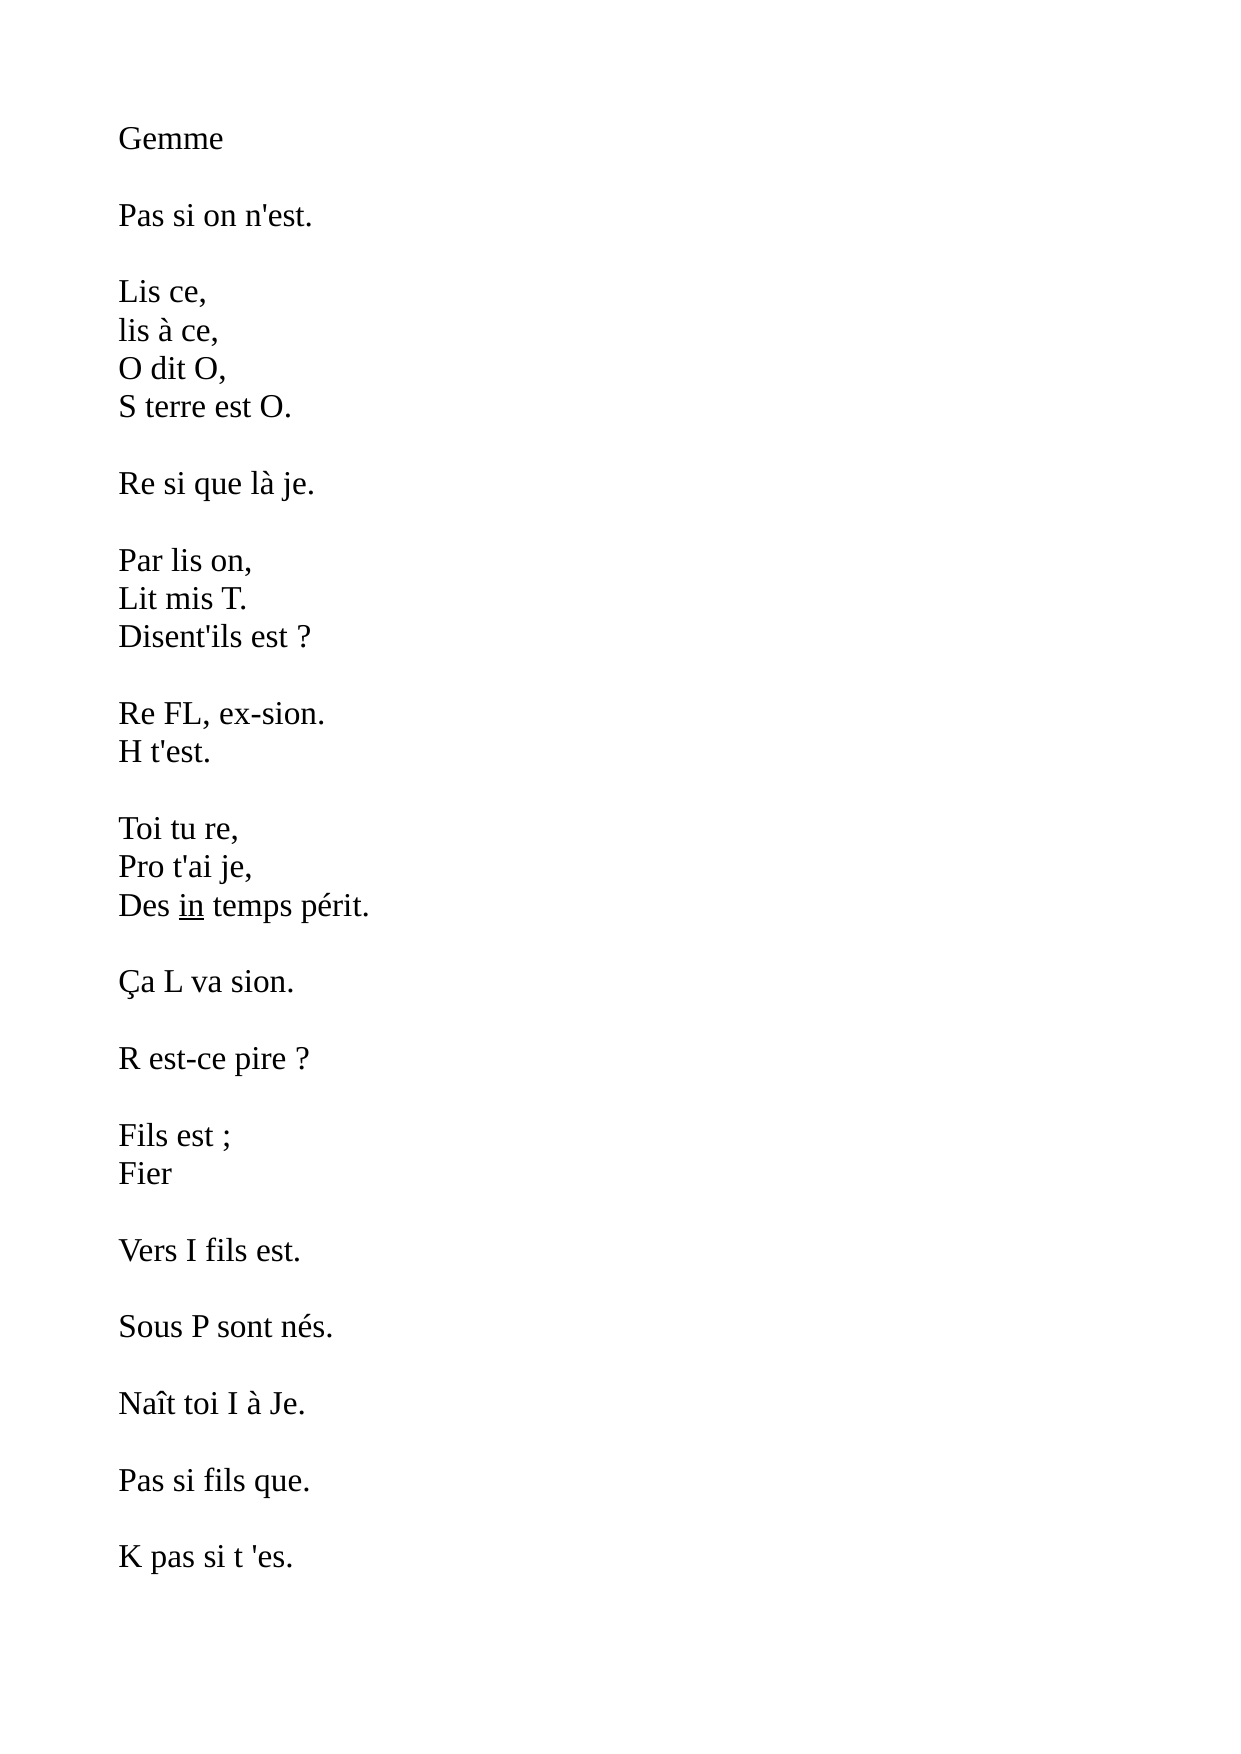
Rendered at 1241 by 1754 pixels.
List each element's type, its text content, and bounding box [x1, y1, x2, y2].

text Vers I fils est. [118, 1230, 1122, 1268]
text Pro t'ai je, [118, 846, 1122, 885]
text Ça L va sion. [118, 961, 1122, 1000]
text Gemme [118, 118, 1122, 156]
text Pas si fils que. [118, 1460, 1122, 1498]
text O dit O, [118, 348, 1122, 386]
text S terre est O. [118, 386, 1122, 425]
text Fils est ; [118, 1115, 1122, 1153]
text lis à ce, [118, 310, 1122, 348]
text Sous P sont nés. [118, 1306, 1122, 1345]
text Disent'ils est ? [118, 616, 1122, 655]
text Par lis on, [118, 540, 1122, 578]
text Pas si on n'est. [118, 195, 1122, 233]
text Re si que là je. [118, 463, 1122, 501]
text H t'est. [118, 731, 1122, 770]
text K pas si t 'es. [118, 1536, 1122, 1575]
text Re FL, ex-sion. [118, 693, 1122, 731]
text Lit mis T. [118, 578, 1122, 616]
text Lis ce, [118, 271, 1122, 310]
text R est-ce pire ? [118, 1038, 1122, 1076]
text Naît toi I à Je. [118, 1383, 1122, 1421]
text Fier [118, 1153, 1122, 1191]
text Des in temps périt. [118, 885, 1122, 923]
text Toi tu re, [118, 808, 1122, 846]
